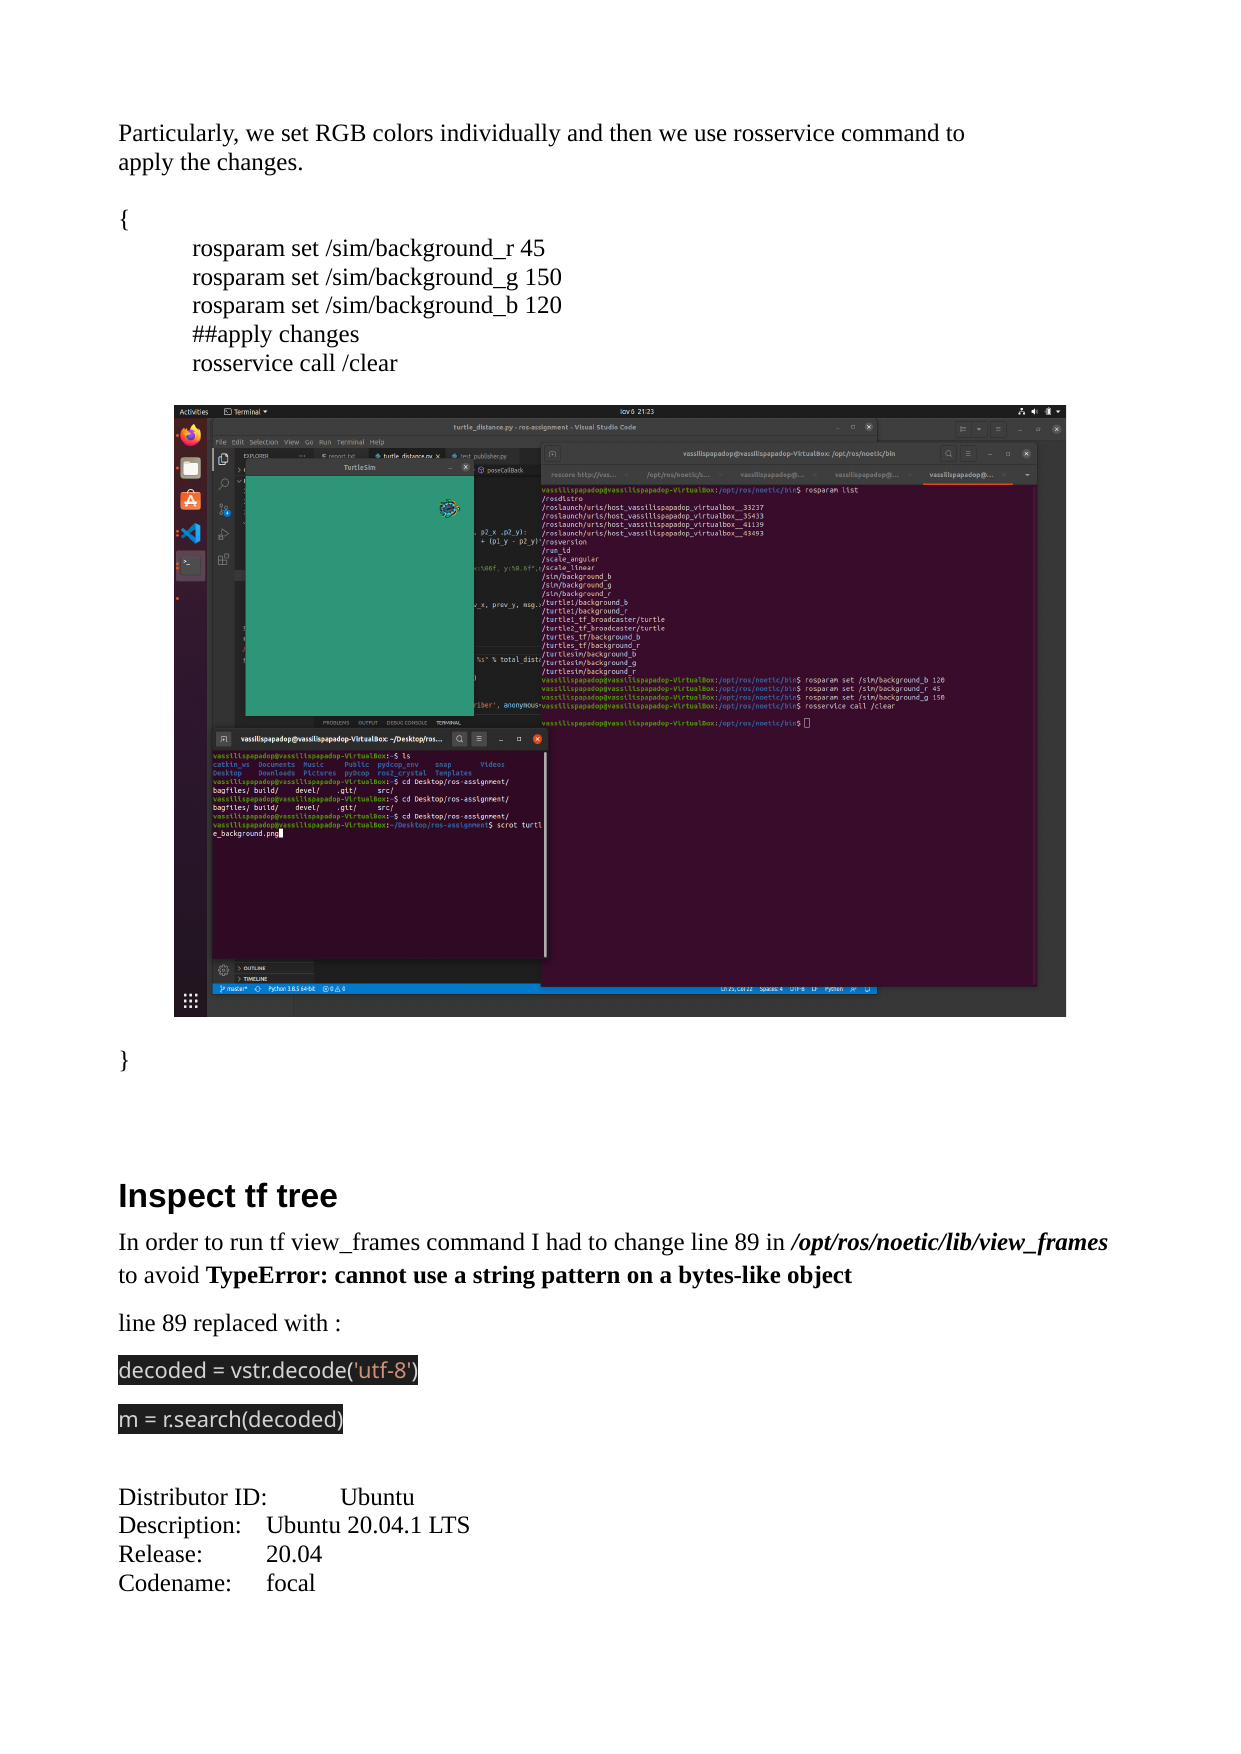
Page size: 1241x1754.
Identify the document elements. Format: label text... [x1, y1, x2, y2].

text decoded = vstr.decode('utf-8') [118, 1355, 1122, 1385]
text rosservice call /clear [118, 348, 1122, 377]
text } [118, 1045, 1122, 1074]
text ##apply changes [118, 319, 1122, 348]
text Description: Ubuntu 20.04.1 LTS [118, 1510, 1122, 1539]
text rosparam set /sim/background_r 45 [118, 233, 1122, 262]
text Release: 20.04 [118, 1539, 1122, 1568]
subtitle Inspect tf tree [118, 1176, 1122, 1215]
text rosparam set /sim/background_b 120 [118, 291, 1122, 319]
text rosparam set /sim/background_g 150 [118, 262, 1122, 291]
text { [118, 204, 1122, 233]
text In order to run tf view_frames command I had to change line 89 in /opt/ros/noetic/lib/view_frames to avoid TypeError: cannot use a string pattern on a bytes-like object [118, 1227, 1122, 1289]
picture [174, 405, 1067, 1017]
text apply the changes. [118, 147, 1122, 176]
text line 89 replaced with : [118, 1308, 1122, 1337]
text m = r.search(decoded) [118, 1404, 1122, 1434]
text Distributor ID: Ubuntu [118, 1482, 1122, 1510]
text Codename: focal [118, 1568, 1122, 1597]
text Particularly, we set RGB colors individually and then we use rosservice command to [118, 118, 1122, 147]
